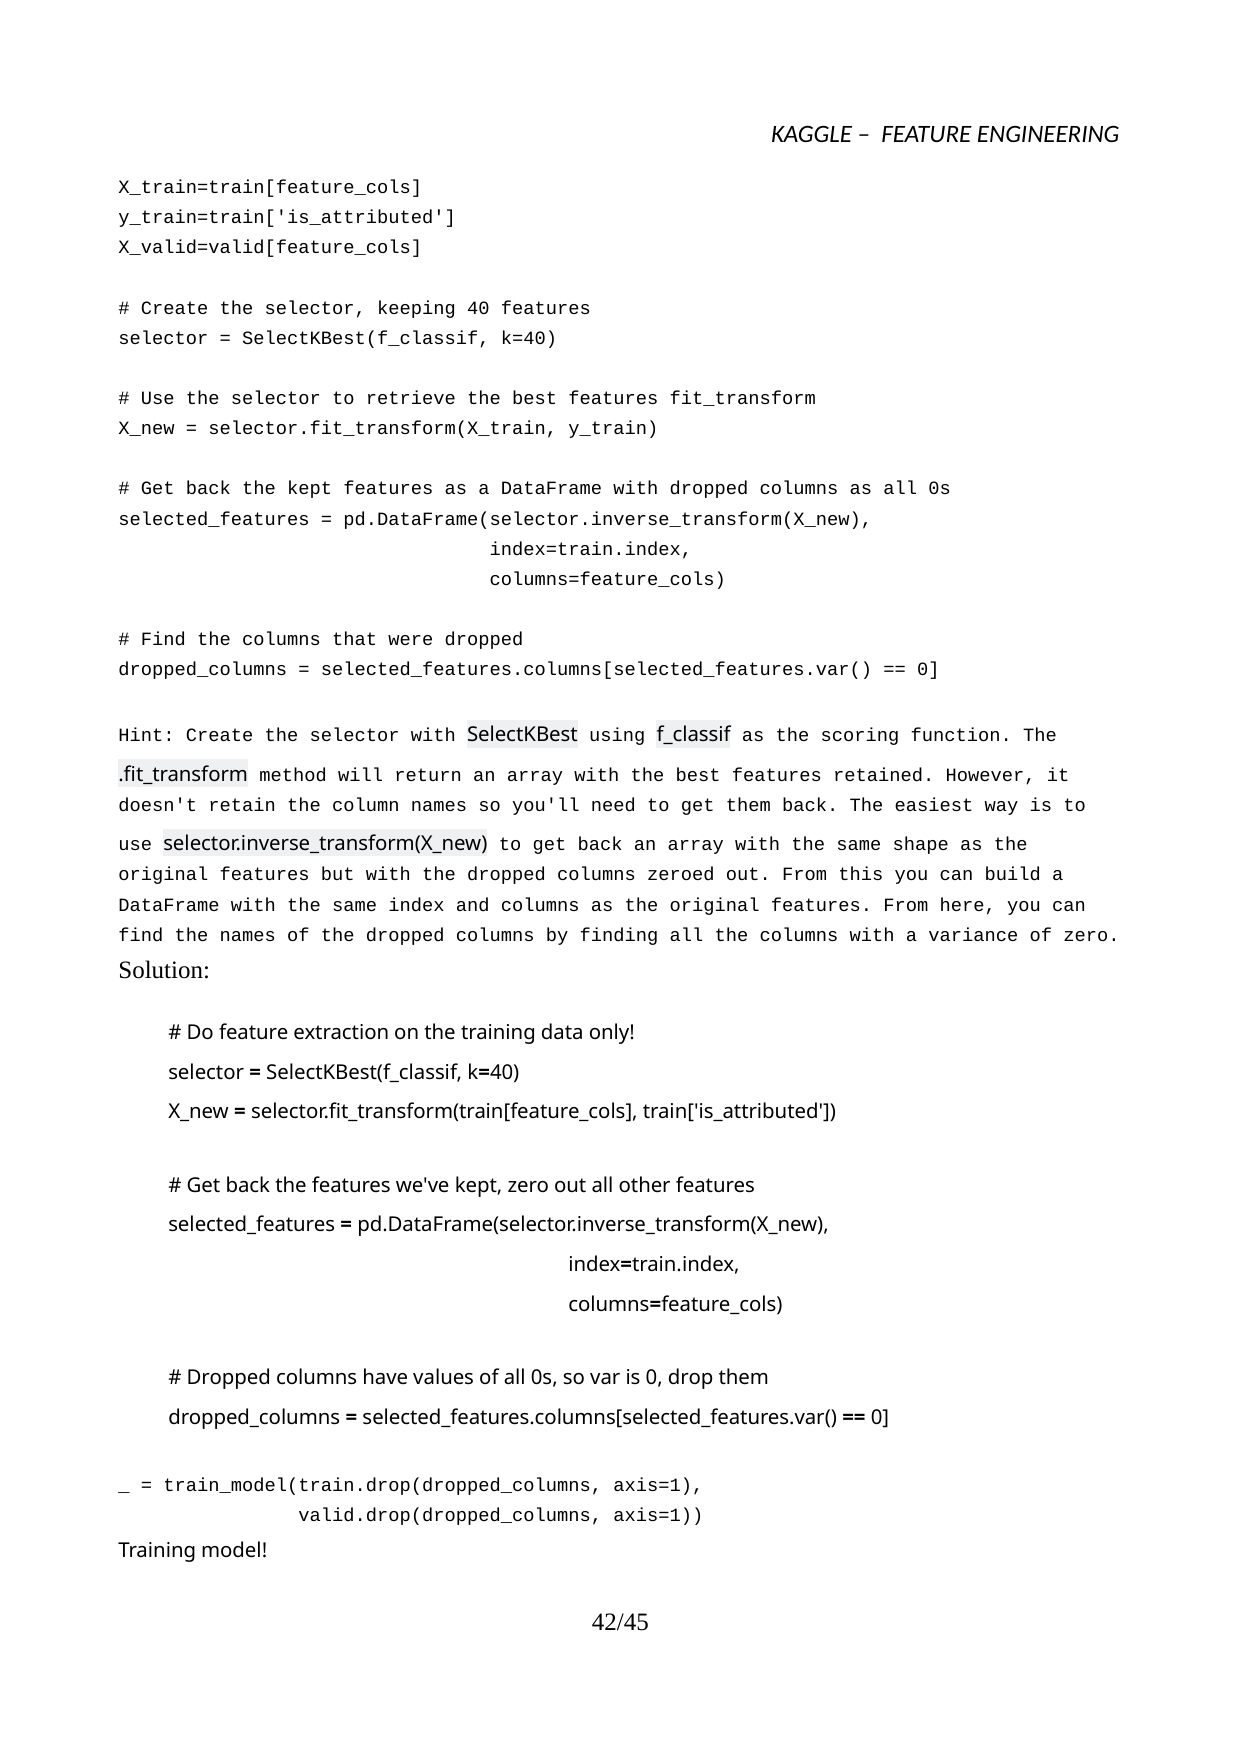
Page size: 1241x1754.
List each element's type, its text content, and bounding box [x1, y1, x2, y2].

text X_new = selector.fit_transform(train[feature_cols], train['is_attributed']) [118, 1097, 1122, 1125]
text X_train=train[feature_cols] [118, 178, 1122, 199]
text selector = SelectKBest(f_classif, k=40) [118, 329, 1122, 350]
text # Dropped columns have values of all 0s, so var is 0, drop them [118, 1363, 1122, 1391]
text # Create the selector, keeping 40 features [118, 298, 1122, 320]
text valid.drop(dropped_columns, axis=1)) [118, 1506, 1122, 1527]
text # Do feature extraction on the training data only! [118, 1018, 1122, 1046]
text # Get back the kept features as a DataFrame with dropped columns as all 0s [118, 479, 1122, 500]
text columns=feature_cols) [118, 569, 1122, 591]
text selector = SelectKBest(f_classif, k=40) [118, 1057, 1122, 1086]
text # Find the columns that were dropped [118, 630, 1122, 651]
text # Get back the features we've kept, zero out all other features [118, 1170, 1122, 1198]
text columns=feature_cols) [118, 1289, 1122, 1317]
text selected_features = pd.DataFrame(selector.inverse_transform(X_new), [118, 1210, 1122, 1238]
text Solution: [118, 956, 1122, 984]
text Training model! [118, 1536, 1122, 1563]
text Hint: Create the selector with SelectKBest using f_classif as the scoring function. The .fit_transform method will return an array with the best features retained. However, it doesn't retain the column names so you'll need to get them back. The easiest way is to use selector.inverse_transform(X_new) to get back an array with the same shape as the original features but with the dropped columns zeroed out. From this you can build a DataFrame with the same index and columns as the original features. From here, you can find the names of the dropped columns by finding all the columns with a variance of zero. [118, 720, 1122, 947]
text # Use the selector to retrieve the best features fit_transform [118, 389, 1122, 410]
text X_valid=valid[feature_cols] [118, 238, 1122, 259]
text X_new = selector.fit_transform(X_train, y_train) [118, 419, 1122, 440]
text index=train.index, [118, 539, 1122, 561]
text dropped_columns = selected_features.columns[selected_features.var() == 0] [118, 660, 1122, 681]
text index=train.index, [118, 1250, 1122, 1278]
text selected_features = pd.DataFrame(selector.inverse_transform(X_new), [118, 509, 1122, 531]
text _ = train_model(train.drop(dropped_columns, axis=1), [118, 1476, 1122, 1497]
text dropped_columns = selected_features.columns[selected_features.var() == 0] [118, 1402, 1122, 1430]
text y_train=train['is_attributed'] [118, 208, 1122, 229]
